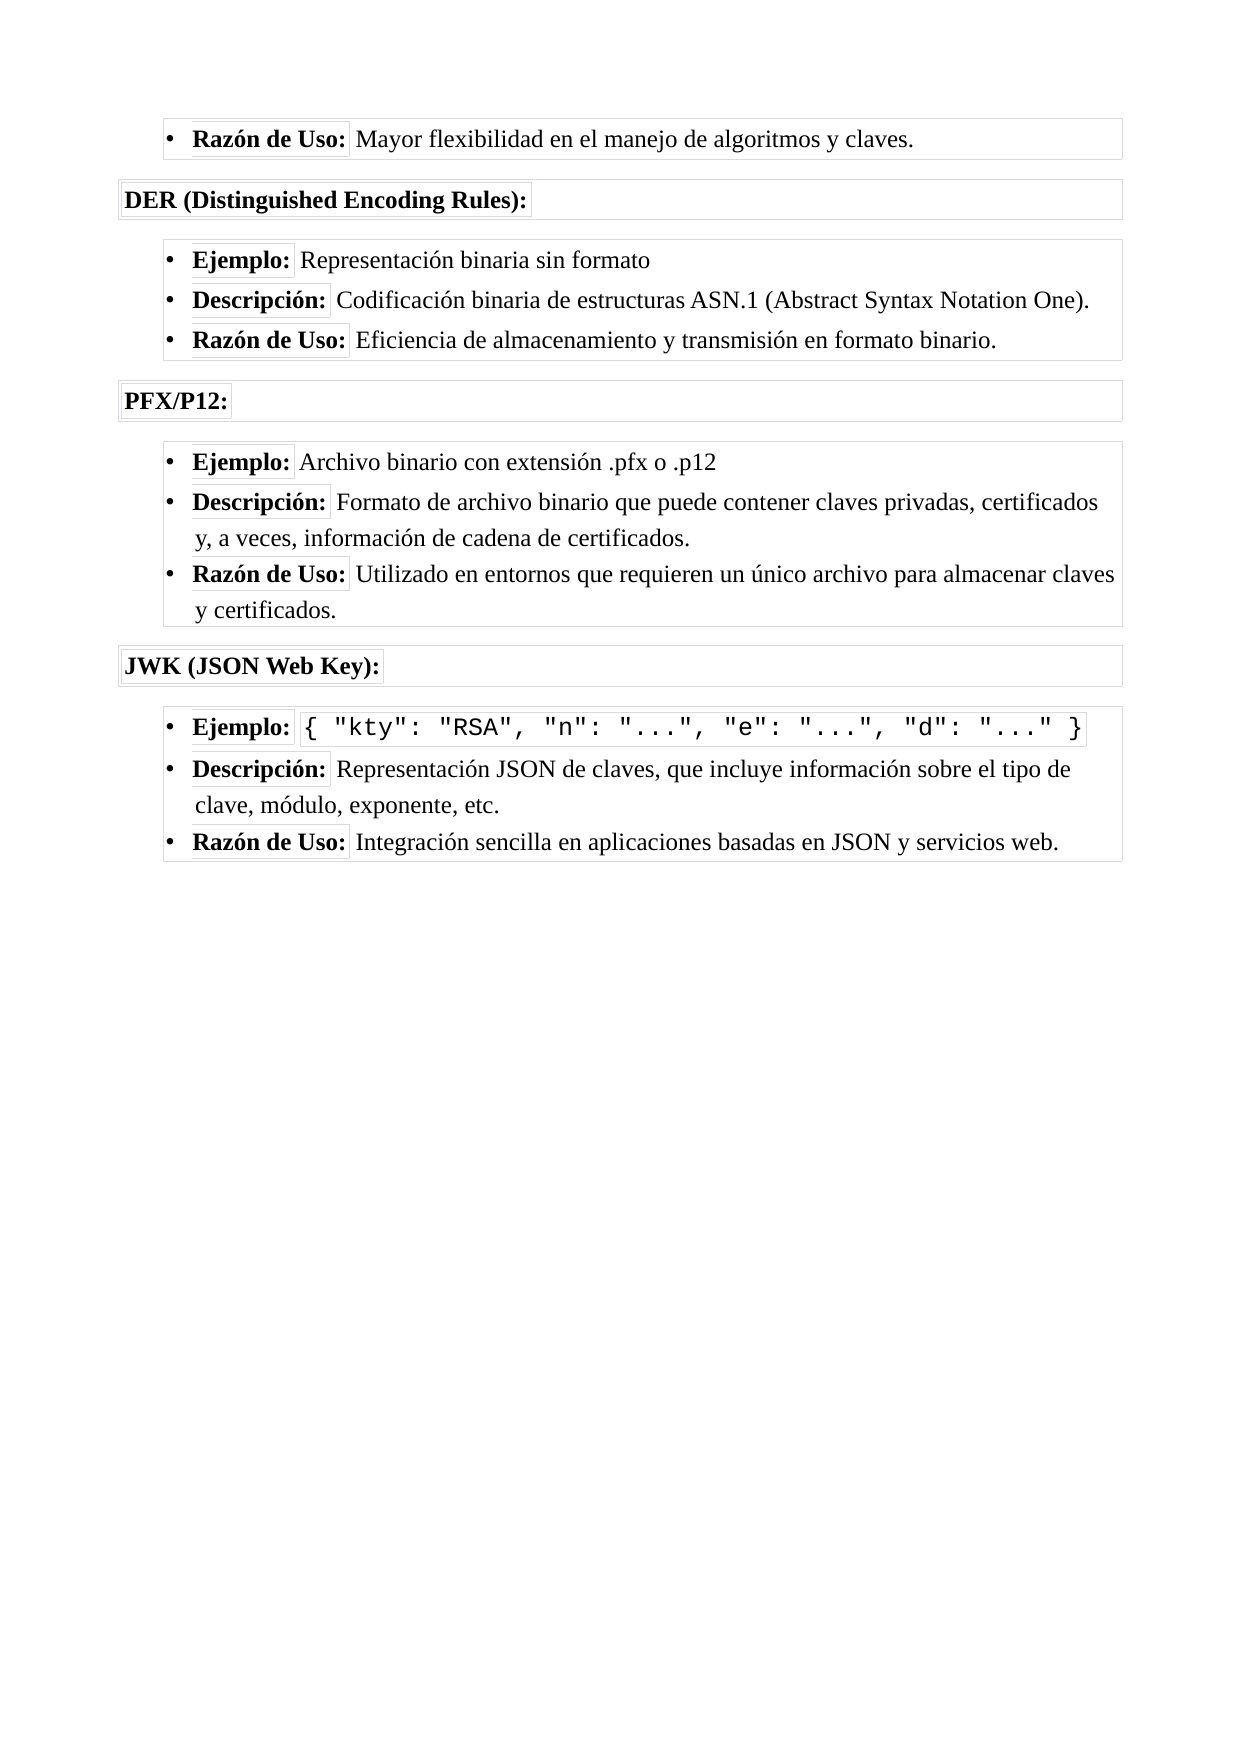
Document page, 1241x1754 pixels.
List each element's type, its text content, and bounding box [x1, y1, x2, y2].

list Descripción: Codificación binaria de estructuras ASN.1 (Abstract Syntax Notation One). [164, 279, 1122, 317]
text JWK (JSON Web Key): [119, 646, 1122, 686]
list Ejemplo: Representación binaria sin formato [164, 240, 1122, 277]
list Descripción: Representación JSON de claves, que incluye información sobre el tipo de clave, módulo, exponente, etc. [164, 748, 1122, 819]
text PFX/P12: [119, 381, 1122, 421]
list Razón de Uso: Integración sencilla en aplicaciones basadas en JSON y servicios web. [164, 821, 1122, 861]
list Descripción: Formato de archivo binario que puede contener claves privadas, certificados y, a veces, información de cadena de certificados. [164, 481, 1122, 551]
list Razón de Uso: Mayor flexibilidad en el manejo de algoritmos y claves. [164, 119, 1122, 159]
list Razón de Uso: Eficiencia de almacenamiento y transmisión en formato binario. [164, 319, 1122, 360]
list Ejemplo: Archivo binario con extensión .pfx o .p12 [164, 442, 1122, 478]
list Ejemplo: { "kty": "RSA", "n": "...", "e": "...", "d": "..." } [164, 707, 1122, 746]
text DER (Distinguished Encoding Rules): [119, 180, 1122, 219]
list Razón de Uso: Utilizado en entornos que requieren un único archivo para almacenar claves y certificados. [164, 553, 1122, 626]
